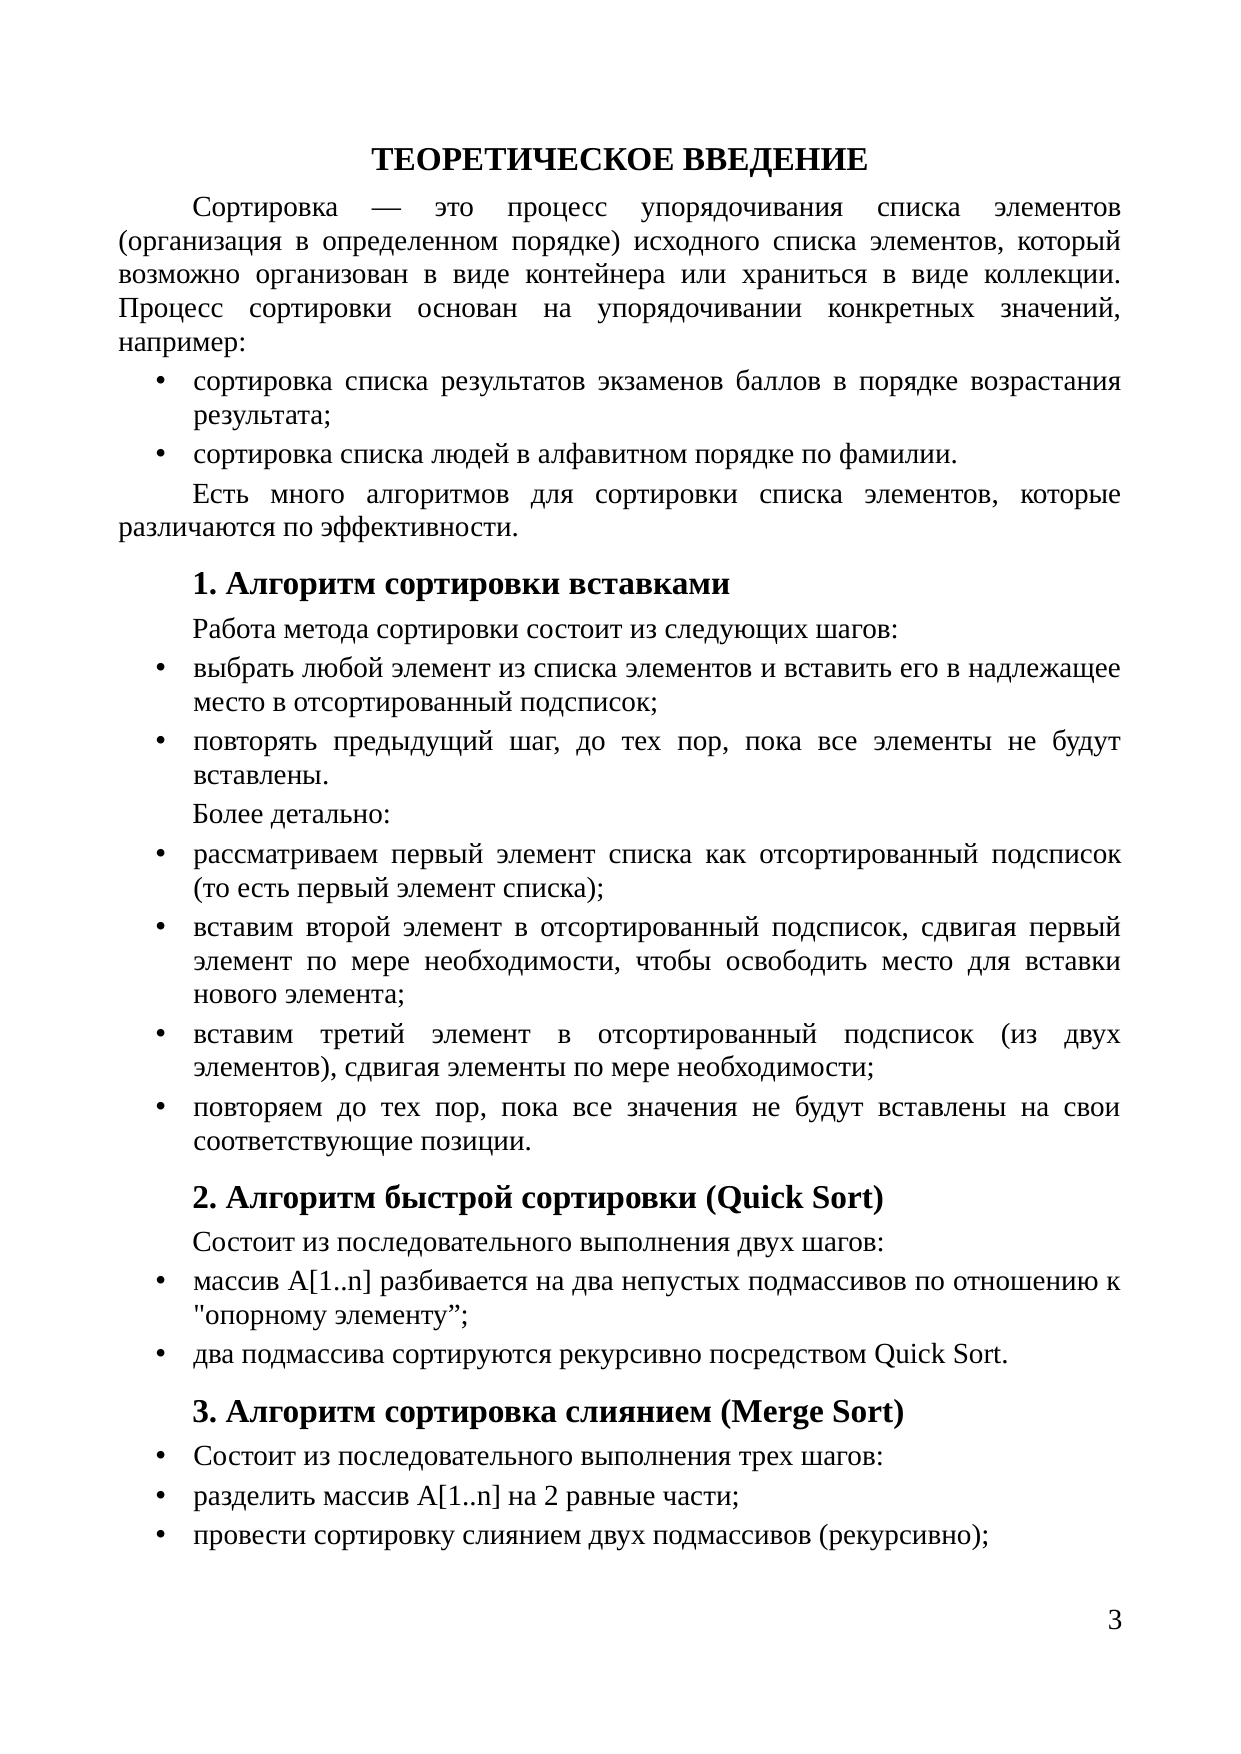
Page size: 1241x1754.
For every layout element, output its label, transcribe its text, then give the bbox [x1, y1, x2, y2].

list вставим второй элемент в отсортированный подсписок, сдвигая первый элемент по мере необходимости, чтобы освободить место для вставки нового элемента; [156, 909, 1122, 1010]
subtitle ТЕОРЕТИЧЕСКОЕ ВВЕДЕНИЕ [118, 139, 1122, 177]
list Состоит из последовательного выполнения трех шагов: [156, 1438, 1122, 1472]
text Состоит из последовательного выполнения двух шагов: [118, 1224, 1122, 1258]
list сортировка списка результатов экзаменов баллов в порядке возрастания результата; [156, 363, 1122, 430]
subtitle 3. Алгоритм сортировка слиянием (Merge Sort) [118, 1391, 1122, 1429]
list рассматриваем первый элемент списка как отсортированный подсписок (то есть первый элемент списка); [156, 836, 1122, 903]
text Есть много алгоритмов для сортировки списка элементов, которые различаются по эффективности. [118, 476, 1122, 543]
list вставим третий элемент в отсортированный подсписок (из двух элементов), сдвигая элементы по мере необходимости; [156, 1016, 1122, 1083]
list выбрать любой элемент из списка элементов и вставить его в надлежащее место в отсортированный подсписок; [156, 650, 1122, 717]
subtitle 1. Алгоритм сортировки вставками [118, 564, 1122, 602]
list провести сортировку слиянием двух подмассивов (рекурсивно); [156, 1517, 1122, 1551]
list сортировка списка людей в алфавитном порядке по фамилии. [156, 436, 1122, 470]
text Работа метода сортировки состоит из следующих шагов: [118, 611, 1122, 644]
list разделить массив A[1..n] на 2 равные части; [156, 1478, 1122, 1511]
list два подмассива сортируются рекурсивно посредством Quick Sort. [156, 1337, 1122, 1370]
text Более детально: [118, 797, 1122, 830]
text Сортировка — это процесс упорядочивания списка элементов (организация в определенном порядке) исходного списка элементов, который возможно организован в виде контейнера или храниться в виде коллекции. Процесс сортировки основан на упорядочивании конкретных значений, например: [118, 189, 1122, 357]
list повторяем до тех пор, пока все значения не будут вставлены на свои соответствующие позиции. [156, 1089, 1122, 1156]
list повторять предыдущий шаг, до тех пор, пока все элементы не будут вставлены. [156, 723, 1122, 791]
subtitle 2. Алгоритм быстрой сортировки (Quick Sort) [118, 1177, 1122, 1215]
list массив A[1..n] разбивается на два непустых подмассивов по отношению к "опорному элементу”; [156, 1263, 1122, 1331]
